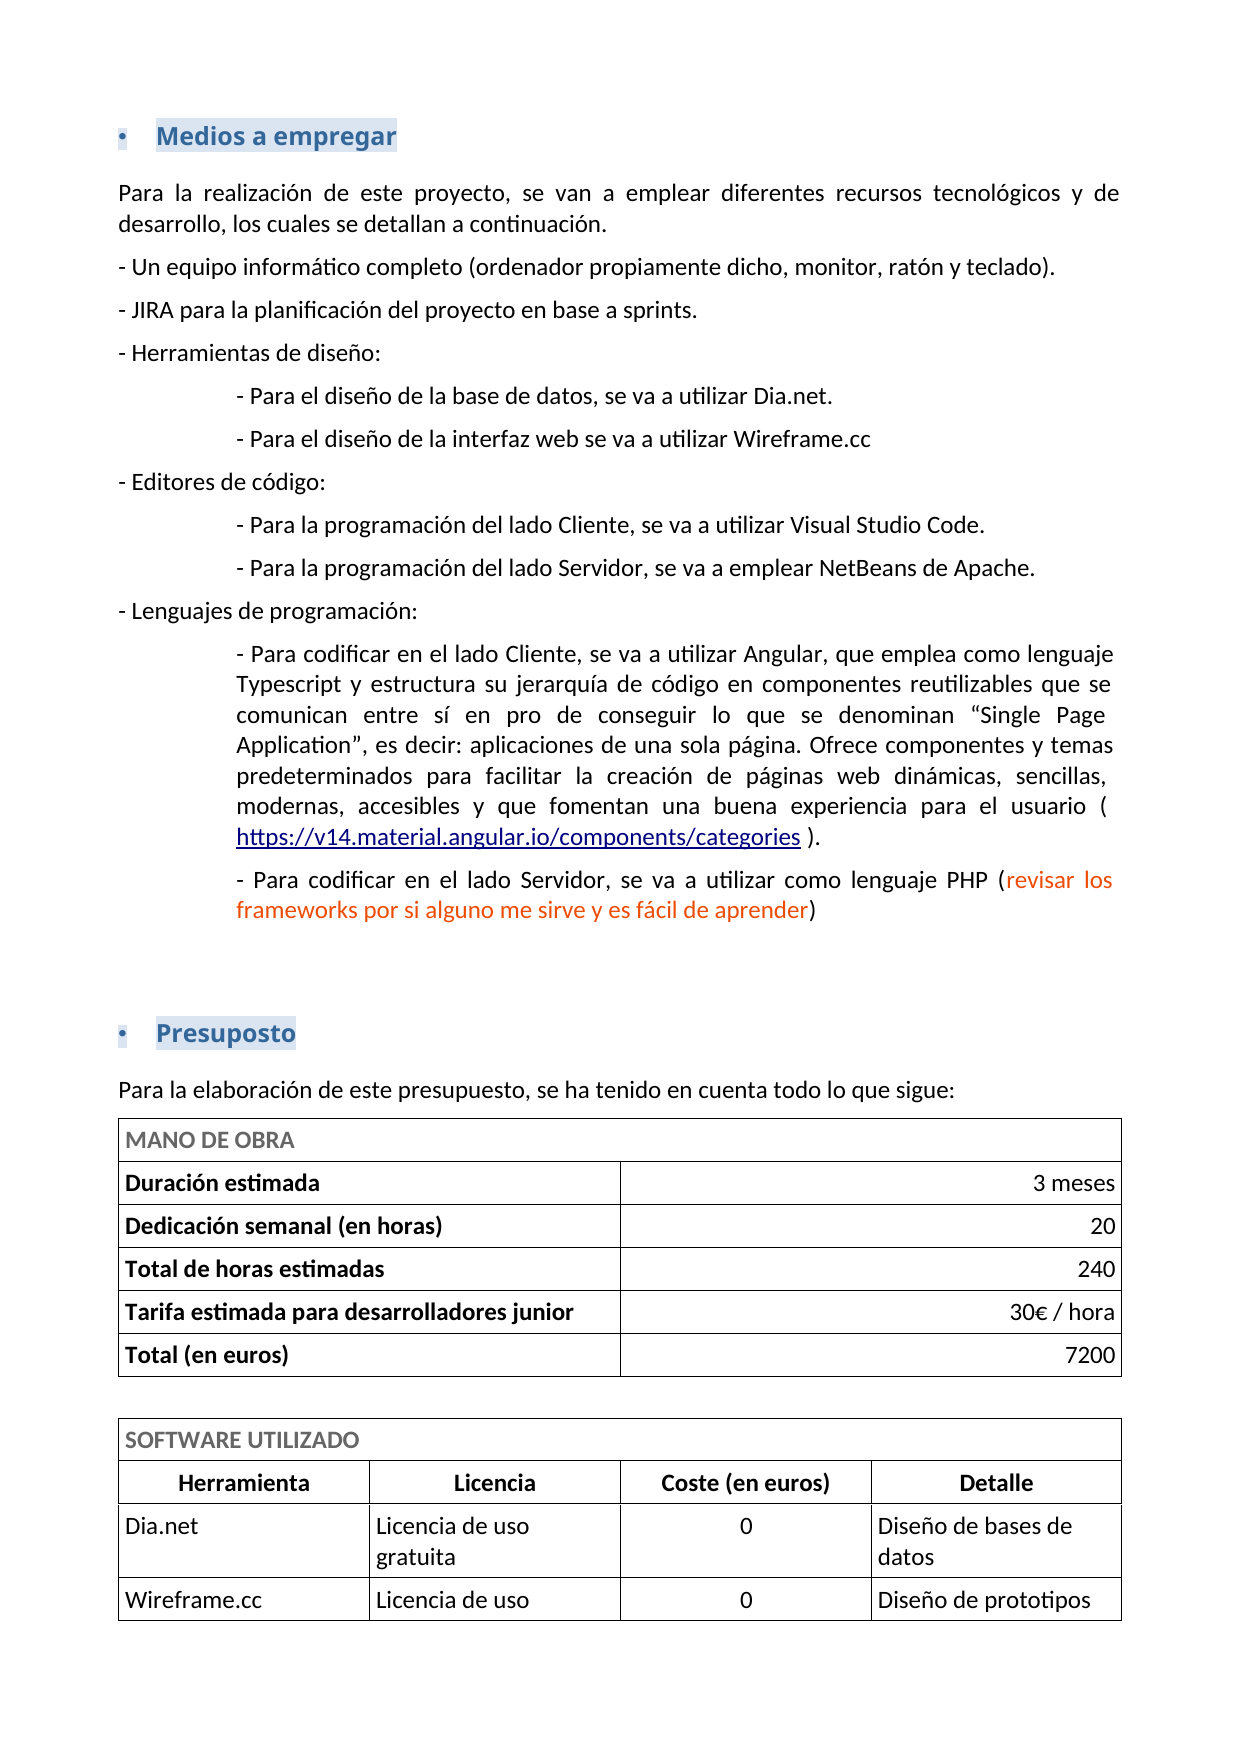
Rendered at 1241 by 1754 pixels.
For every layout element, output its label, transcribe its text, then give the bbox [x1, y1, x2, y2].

table_cell 0 [621, 1505, 871, 1577]
text - Para el diseño de la interfaz web se va a utilizar Wireframe.cc [118, 423, 1122, 453]
table_cell 7200 [621, 1334, 1121, 1376]
text - Para la programación del lado Cliente, se va a utilizar Visual Studio Code. [118, 509, 1122, 539]
table_cell 240 [621, 1248, 1121, 1290]
text - Para codificar en el lado Servidor, se va a utilizar como lenguaje PHP (revisar los frameworks por si alguno me sirve y es fácil de aprender) [118, 864, 1122, 925]
table_cell Coste (en euros) [621, 1461, 871, 1503]
table_header MANO DE OBRA [119, 1119, 1121, 1161]
text - Para el diseño de la base de datos, se va a utilizar Dia.net. [118, 380, 1122, 410]
text Para la realización de este proyecto, se van a emplear diferentes recursos tecnológicos y de desarrollo, los cuales se detallan a continuación. [118, 177, 1122, 238]
text - Un equipo informático completo (ordenador propiamente dicho, monitor, ratón y teclado). [118, 251, 1122, 281]
table_cell Licencia [370, 1461, 620, 1503]
text - Para codificar en el lado Cliente, se va a utilizar Angular, que emplea como lenguaje Typescript y estructura su jerarquía de código en componentes reutilizables que se comunican entre sí en pro de conseguir lo que se denominan “Single Page Application”, es decir: aplicaciones de una sola página. Ofrece componentes y temas predeterminados para facilitar la creación de páginas web dinámicas, sencillas, modernas, accesibles y que fomentan una buena experiencia para el usuario ( https://v14.material.angular.io/components/categories ). [118, 638, 1122, 852]
table_cell Diseño de bases de datos [872, 1505, 1121, 1577]
table_cell Dia.net [119, 1505, 369, 1577]
table_cell Tarifa estimada para desarrolladores junior [119, 1291, 620, 1333]
text Para la elaboración de este presupuesto, se ha tenido en cuenta todo lo que sigue: [118, 1075, 1122, 1105]
table_cell 30€ / hora [621, 1291, 1121, 1333]
text - Editores de código: [118, 466, 1122, 496]
text - JIRA para la planificación del proyecto en base a sprints. [118, 294, 1122, 324]
table_cell Diseño de prototipos [872, 1578, 1121, 1620]
table_cell 0 [621, 1578, 871, 1620]
table_header SOFTWARE UTILIZADO [119, 1419, 1121, 1460]
table_cell Detalle [872, 1461, 1121, 1503]
text - Lenguajes de programación: [118, 595, 1122, 625]
list Medios a empregar [118, 118, 1122, 152]
table_cell Licencia de uso gratuita [370, 1505, 620, 1577]
table_cell Licencia de uso [370, 1578, 620, 1620]
table_cell 20 [621, 1205, 1121, 1247]
table_cell Wireframe.cc [119, 1578, 369, 1620]
table_cell Herramienta [119, 1461, 369, 1503]
table_cell Dedicación semanal (en horas) [119, 1205, 620, 1247]
list Presuposto [118, 1016, 1122, 1050]
text - Para la programación del lado Servidor, se va a emplear NetBeans de Apache. [118, 552, 1122, 582]
table_cell Duración estimada [119, 1162, 620, 1204]
table_cell 3 meses [621, 1162, 1121, 1204]
table_cell Total (en euros) [119, 1334, 620, 1376]
table_cell Total de horas estimadas [119, 1248, 620, 1290]
text - Herramientas de diseño: [118, 337, 1122, 367]
